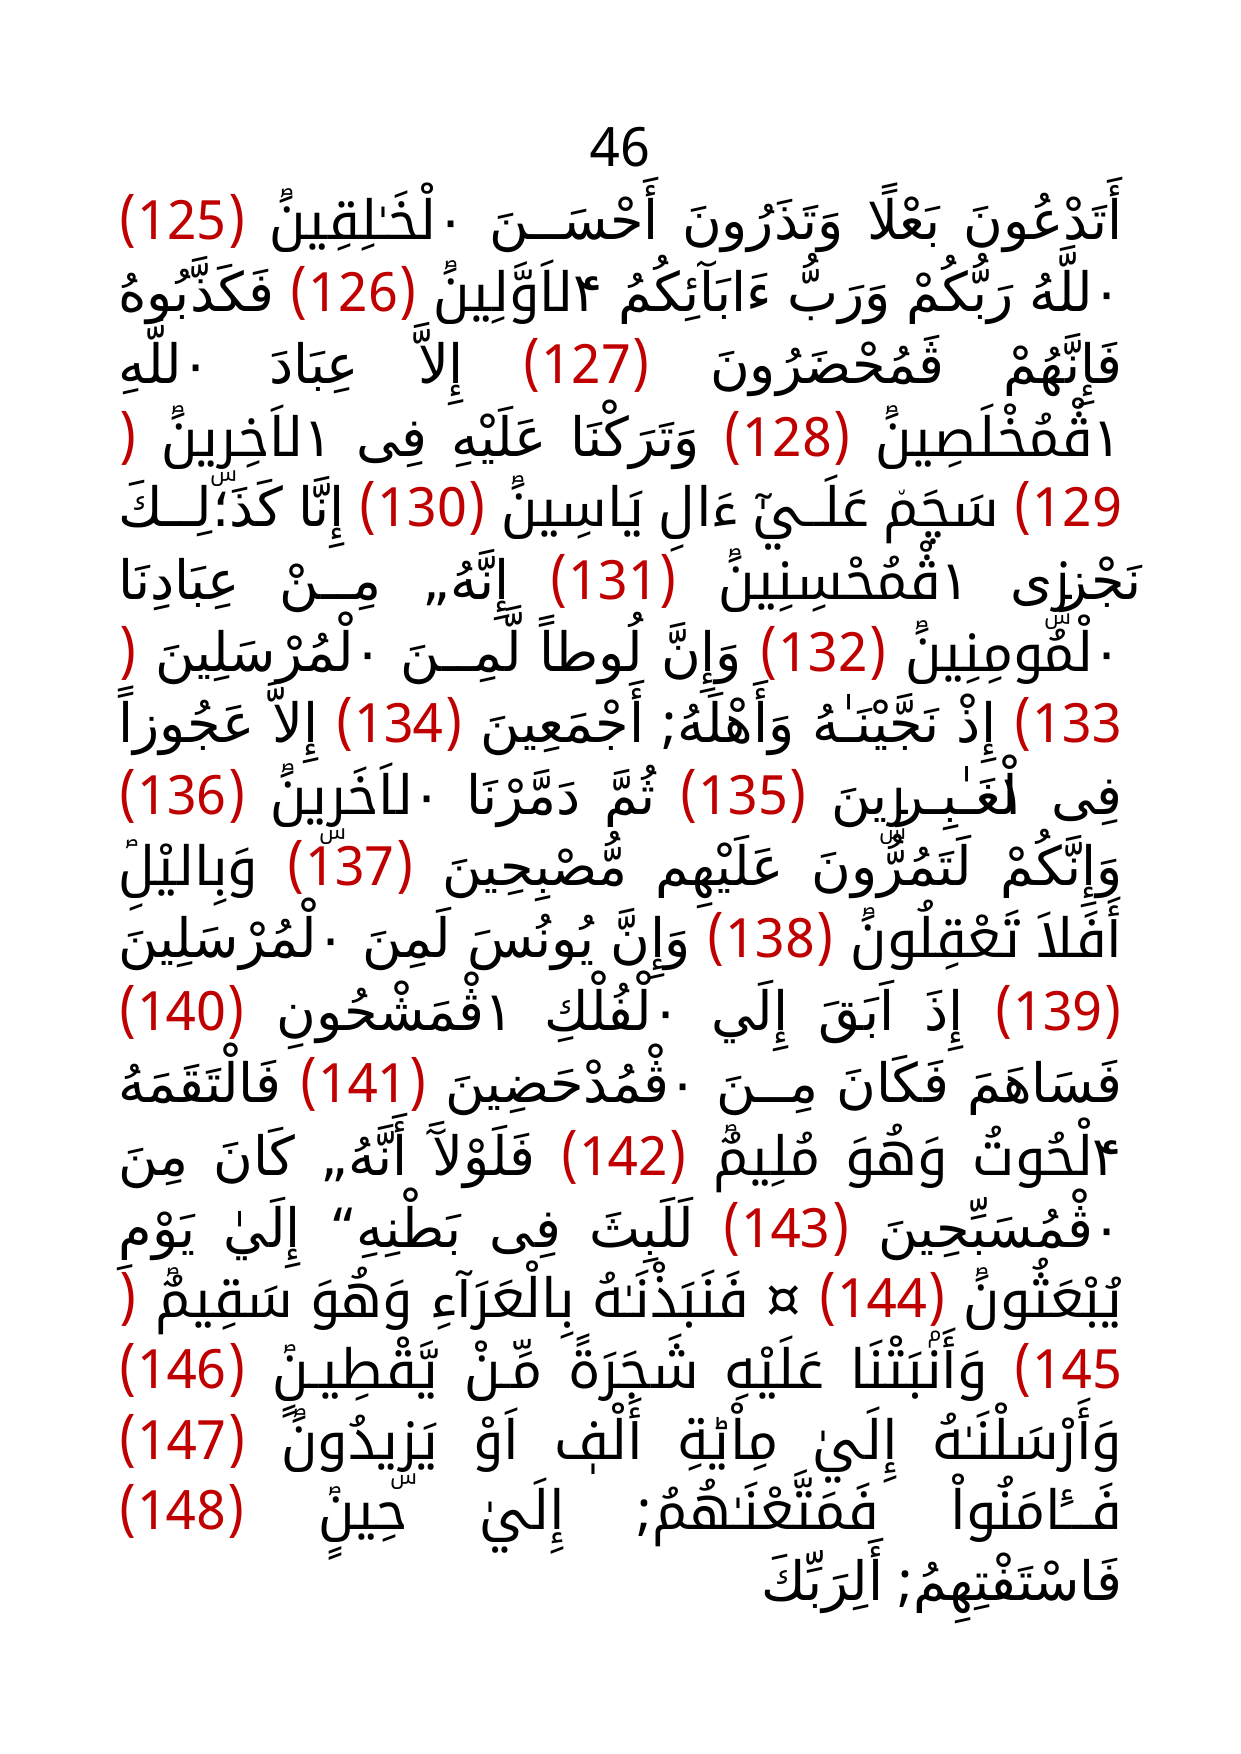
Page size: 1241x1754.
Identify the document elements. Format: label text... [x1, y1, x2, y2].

text 46 [118, 118, 1122, 189]
text أَتَدْعُونَ بَعْلًا وَتَذَرُونَ أَحْسَــنَ ۰لْخَـٰلِقِينَؐ (125) ۰للَّهُ رَبُّكُمْ وَرَبُّ ءَابَآئِكُمُ ۴لاَوَّلِينَؐ (126) فَكَذَّبُوهُ فَإِنَّهُمْ ڤَمُحْضَرُونَ (127) إِلاَّ عِبَادَ ۰للَّهِ ۱ڤْمُخْلَصِينَؐ (128) وَتَرَكْنَا عَلَيْهِ فِى ۱لاَخِرۣينَؐ (129) سَچَم٘ عَلَــيٰٓ ءَالِ يَاسِينَؐ (130) إِنَّا كَذَ؛لِــكَ نَجْزۣى ۱ڤْمُحْسِنِينَؐ (131) إِنَّهُ„ مِــنْ عِبَادِنَا ۰لْمُومِنِينَؐ (132) وَإِنَّ لُوطاً لَّمِــنَ ۰لْمُرْسَلِينَ (133) إِذْ نَجَّيْنَـٰهُ وَأَهْلَهُ; أَجْمَعِينَ (134) إِلاَّ عَجُوزاً فِى ۱لْغَـٰبِـرۣينَ (135) ثُمَّ دَمَّرْنَا ۰لاَخَرۣينَؐ (136) وَإِنَّكُمْ لَتَمُرُّونَ عَلَيْهِم مُّصْبِحِينَ (137) وَبِاليْلِؐ أَفَلاَ تَعْقِلُونَؐ (138) وَإِنَّ يُونُسَ لَمِنَ ۰لْمُرْسَلِينَ (139) إِذَ اَبَقَ إِلَي ۰لْفُلْكِ ۱ڤْمَشْحُونِ (140) فَسَاهَمَ فَكَانَ مِــنَ ۰ڤْمُدْحَضِينَ (141) فَالْتَقَمَهُ ۴لْحُوتُ وَهُوَ مُلِيمٌؐ (142) فَلَوْلآَ أَنَّهُ„ كَانَ مِنَ ۰ڤْمُسَبِّحِينَ (143) لَلَبِثَ فِى بَطْنِهِ“ إِلَيٰ يَوْمِ يُبْعَثُونَؐ (144) ¤ فَنَبَذْنَـٰهُ بِالْعَرَآءِ وَهُوَ سَقِيمٌؐ (145) وَأَنۢبَتْنَا عَلَيْهِ شَجَرَةً مِّـنْ يَّقْطِيـنٍؐ (146) وَأَرْسَلْنَـٰهُ إِلَيٰ مِاْيؕةِ أَلْفٖ اَوْ يَزۣيدُونَؐ (147) فَـــَٔامَنُواْ فَمَتَّعْنَـٰهُمُ; إِلَيٰ حِينٍؐ (148) فَاسْتَفْتِهِمُ; أَلِرَبِّكَ [118, 189, 1122, 1622]
